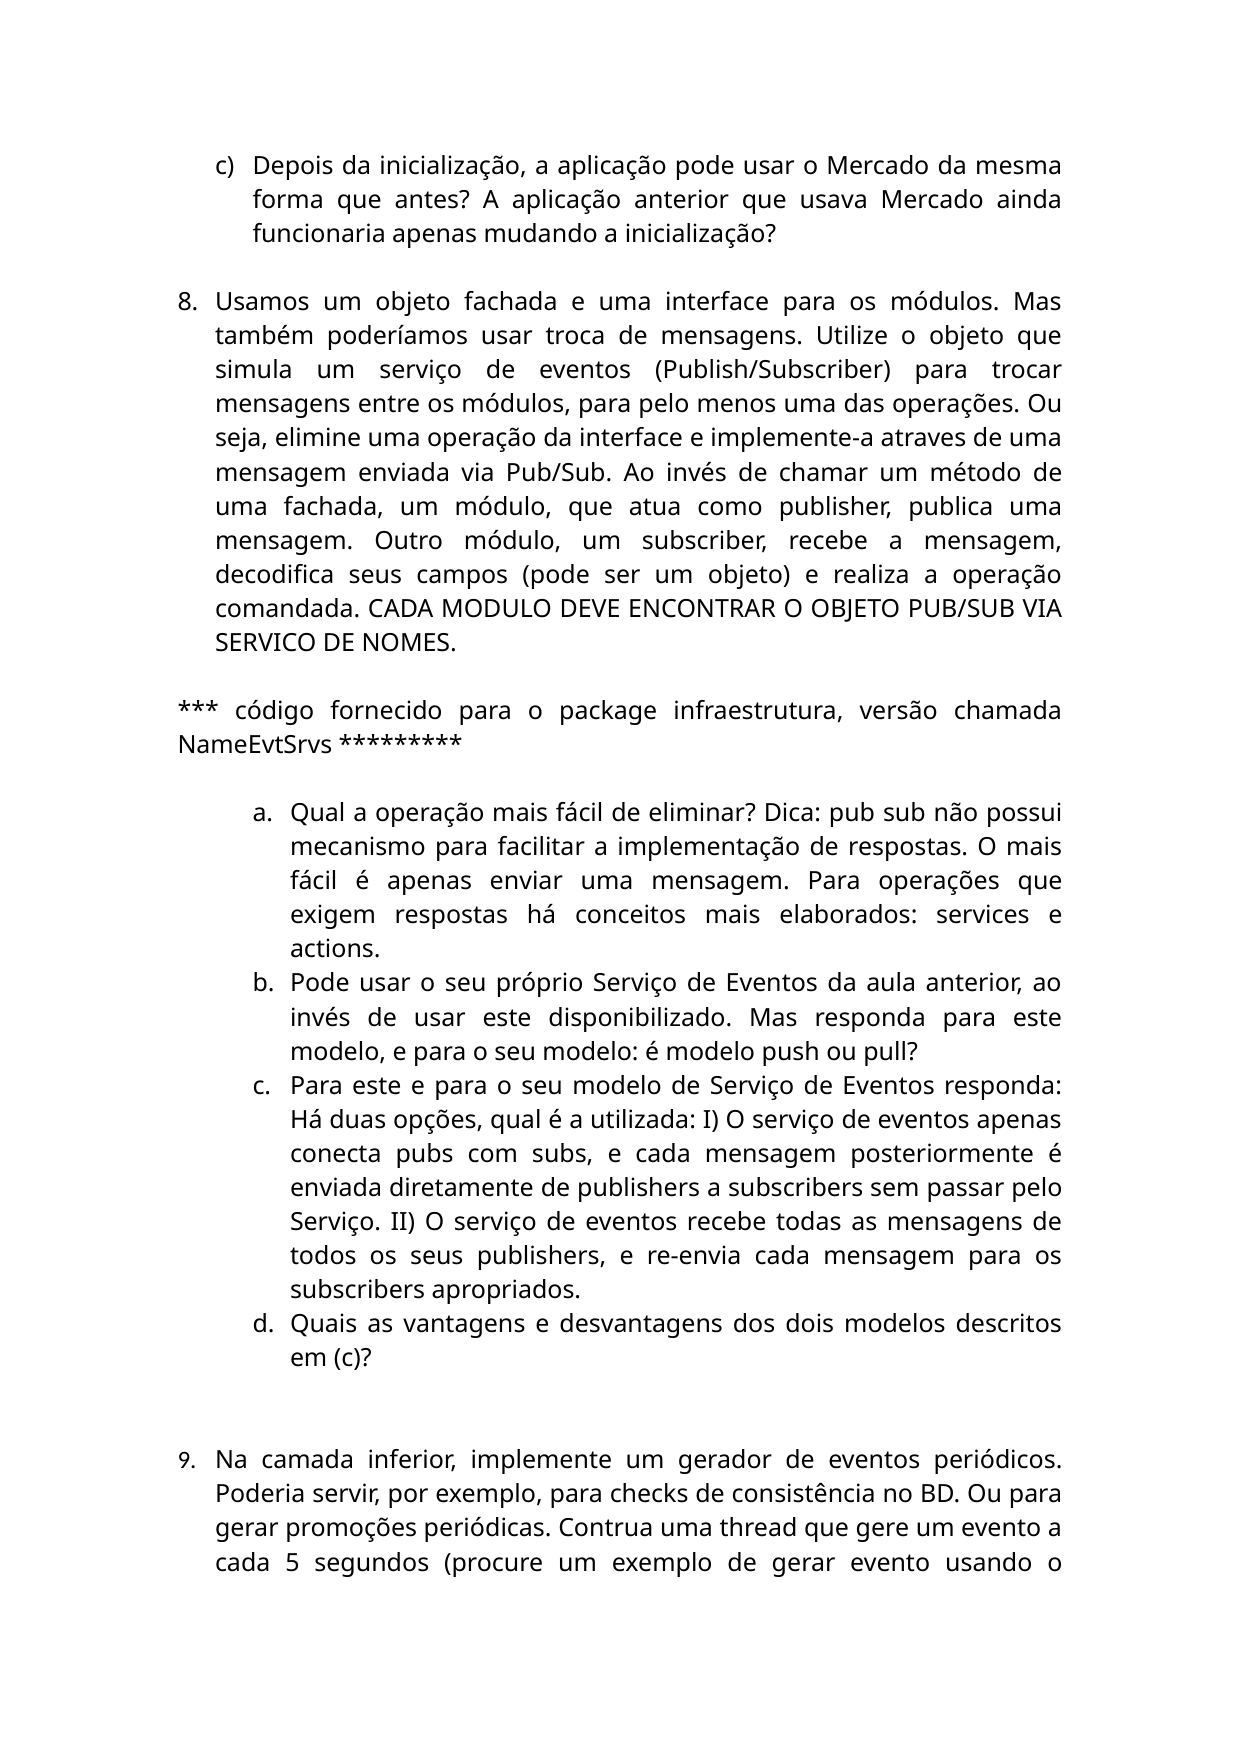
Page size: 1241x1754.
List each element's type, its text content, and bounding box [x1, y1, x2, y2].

list Qual a operação mais fácil de eliminar? Dica: pub sub não possui mecanismo para facilitar a implementação de respostas. O mais fácil é apenas enviar uma mensagem. Para operações que exigem respostas há conceitos mais elaborados: services e actions. [252, 795, 1063, 965]
list Depois da inicialização, a aplicação pode usar o Mercado da mesma forma que antes? A aplicação anterior que usava Mercado ainda funcionaria apenas mudando a inicialização? [215, 148, 1063, 250]
list Usamos um objeto fachada e uma interface para os módulos. Mas também poderíamos usar troca de mensagens. Utilize o objeto que simula um serviço de eventos (Publish/Subscriber) para trocar mensagens entre os módulos, para pelo menos uma das operações. Ou seja, elimine uma operação da interface e implemente-a atraves de uma mensagem enviada via Pub/Sub. Ao invés de chamar um método de uma fachada, um módulo, que atua como publisher, publica uma mensagem. Outro módulo, um subscriber, recebe a mensagem, decodifica seus campos (pode ser um objeto) e realiza a operação comandada. CADA MODULO DEVE ENCONTRAR O OBJETO PUB/SUB VIA SERVICO DE NOMES. [177, 284, 1063, 658]
list Quais as vantagens e desvantagens dos dois modelos descritos em (c)? [252, 1306, 1063, 1374]
text *** código fornecido para o package infraestrutura, versão chamada NameEvtSrvs ********* [177, 693, 1063, 761]
list Pode usar o seu próprio Serviço de Eventos da aula anterior, ao invés de usar este disponibilizado. Mas responda para este modelo, e para o seu modelo: é modelo push ou pull? [252, 965, 1063, 1067]
list Na camada inferior, implemente um gerador de eventos periódicos. Poderia servir, por exemplo, para checks de consistência no BD. Ou para gerar promoções periódicas. Contrua uma thread que gere um evento a cada 5 segundos (procure um exemplo de gerar evento usando o [177, 1442, 1063, 1578]
list Para este e para o seu modelo de Serviço de Eventos responda: Há duas opções, qual é a utilizada: I) O serviço de eventos apenas conecta pubs com subs, e cada mensagem posteriormente é enviada diretamente de publishers a subscribers sem passar pelo Serviço. II) O serviço de eventos recebe todas as mensagens de todos os seus publishers, e re-envia cada mensagem para os subscribers apropriados. [252, 1067, 1063, 1306]
